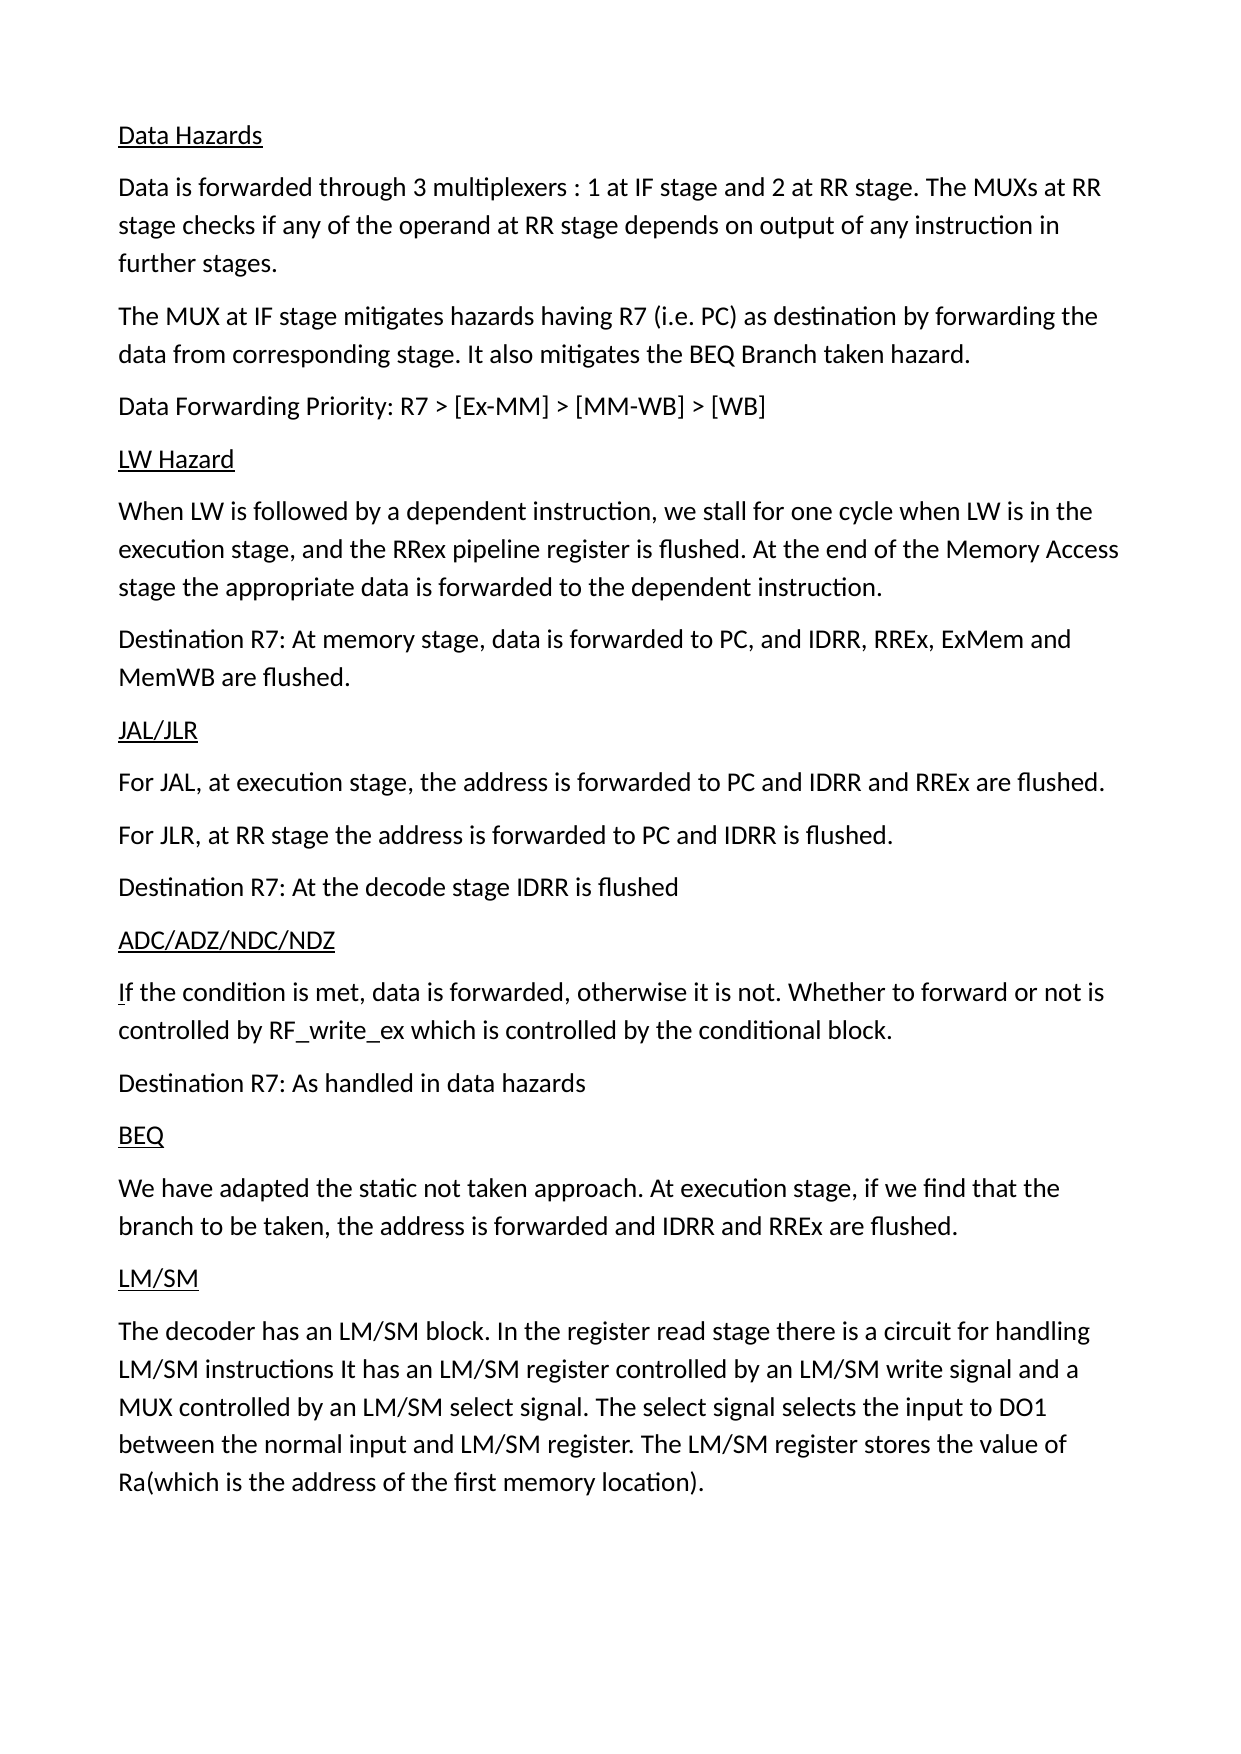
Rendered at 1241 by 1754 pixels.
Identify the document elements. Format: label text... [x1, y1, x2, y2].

text Data is forwarded through 3 multiplexers : 1 at IF stage and 2 at RR stage. The MUXs at RR stage checks if any of the operand at RR stage depends on output of any instruction in further stages. [118, 171, 1122, 279]
text When LW is followed by a dependent instruction, we stall for one cycle when LW is in the execution stage, and the RRex pipeline register is flushed. At the end of the Memory Access stage the appropriate data is forwarded to the dependent instruction. [118, 494, 1122, 603]
text ADC/ADZ/NDC/NDZ [118, 923, 1122, 956]
text The decoder has an LM/SM block. In the register read stage there is a circuit for handling LM/SM instructions It has an LM/SM register controlled by an LM/SM write signal and a MUX controlled by an LM/SM select signal. The select signal selects the input to DO1 between the normal input and LM/SM register. The LM/SM register stores the value of Ra(which is the address of the first memory location). [118, 1314, 1122, 1499]
text For JAL, at execution stage, the address is forwarded to PC and IDRR and RREx are flushed. [118, 766, 1122, 799]
text LM/SM [118, 1261, 1122, 1294]
text Data Forwarding Priority: R7 > [Ex-MM] > [MM-WB] > [WB] [118, 389, 1122, 422]
text Destination R7: As handled in data hazards [118, 1066, 1122, 1099]
text The MUX at IF stage mitigates hazards having R7 (i.e. PC) as destination by forwarding the data from corresponding stage. It also mitigates the BEQ Branch taken hazard. [118, 299, 1122, 370]
text JAL/JLR [118, 713, 1122, 746]
text Destination R7: At the decode stage IDRR is flushed [118, 871, 1122, 904]
text For JLR, at RR stage the address is forwarded to PC and IDRR is flushed. [118, 818, 1122, 851]
text LW Hazard [118, 442, 1122, 475]
text BEQ [118, 1118, 1122, 1152]
text We have adapted the static not taken approach. At execution stage, if we find that the branch to be taken, the address is forwarded and IDRR and RREx are flushed. [118, 1171, 1122, 1242]
text Data Hazards [118, 118, 1122, 151]
text Destination R7: At memory stage, data is forwarded to PC, and IDRR, RREx, ExMem and MemWB are flushed. [118, 623, 1122, 694]
text If the condition is met, data is forwarded, otherwise it is not. Whether to forward or not is controlled by RF_write_ex which is controlled by the conditional block. [118, 976, 1122, 1047]
